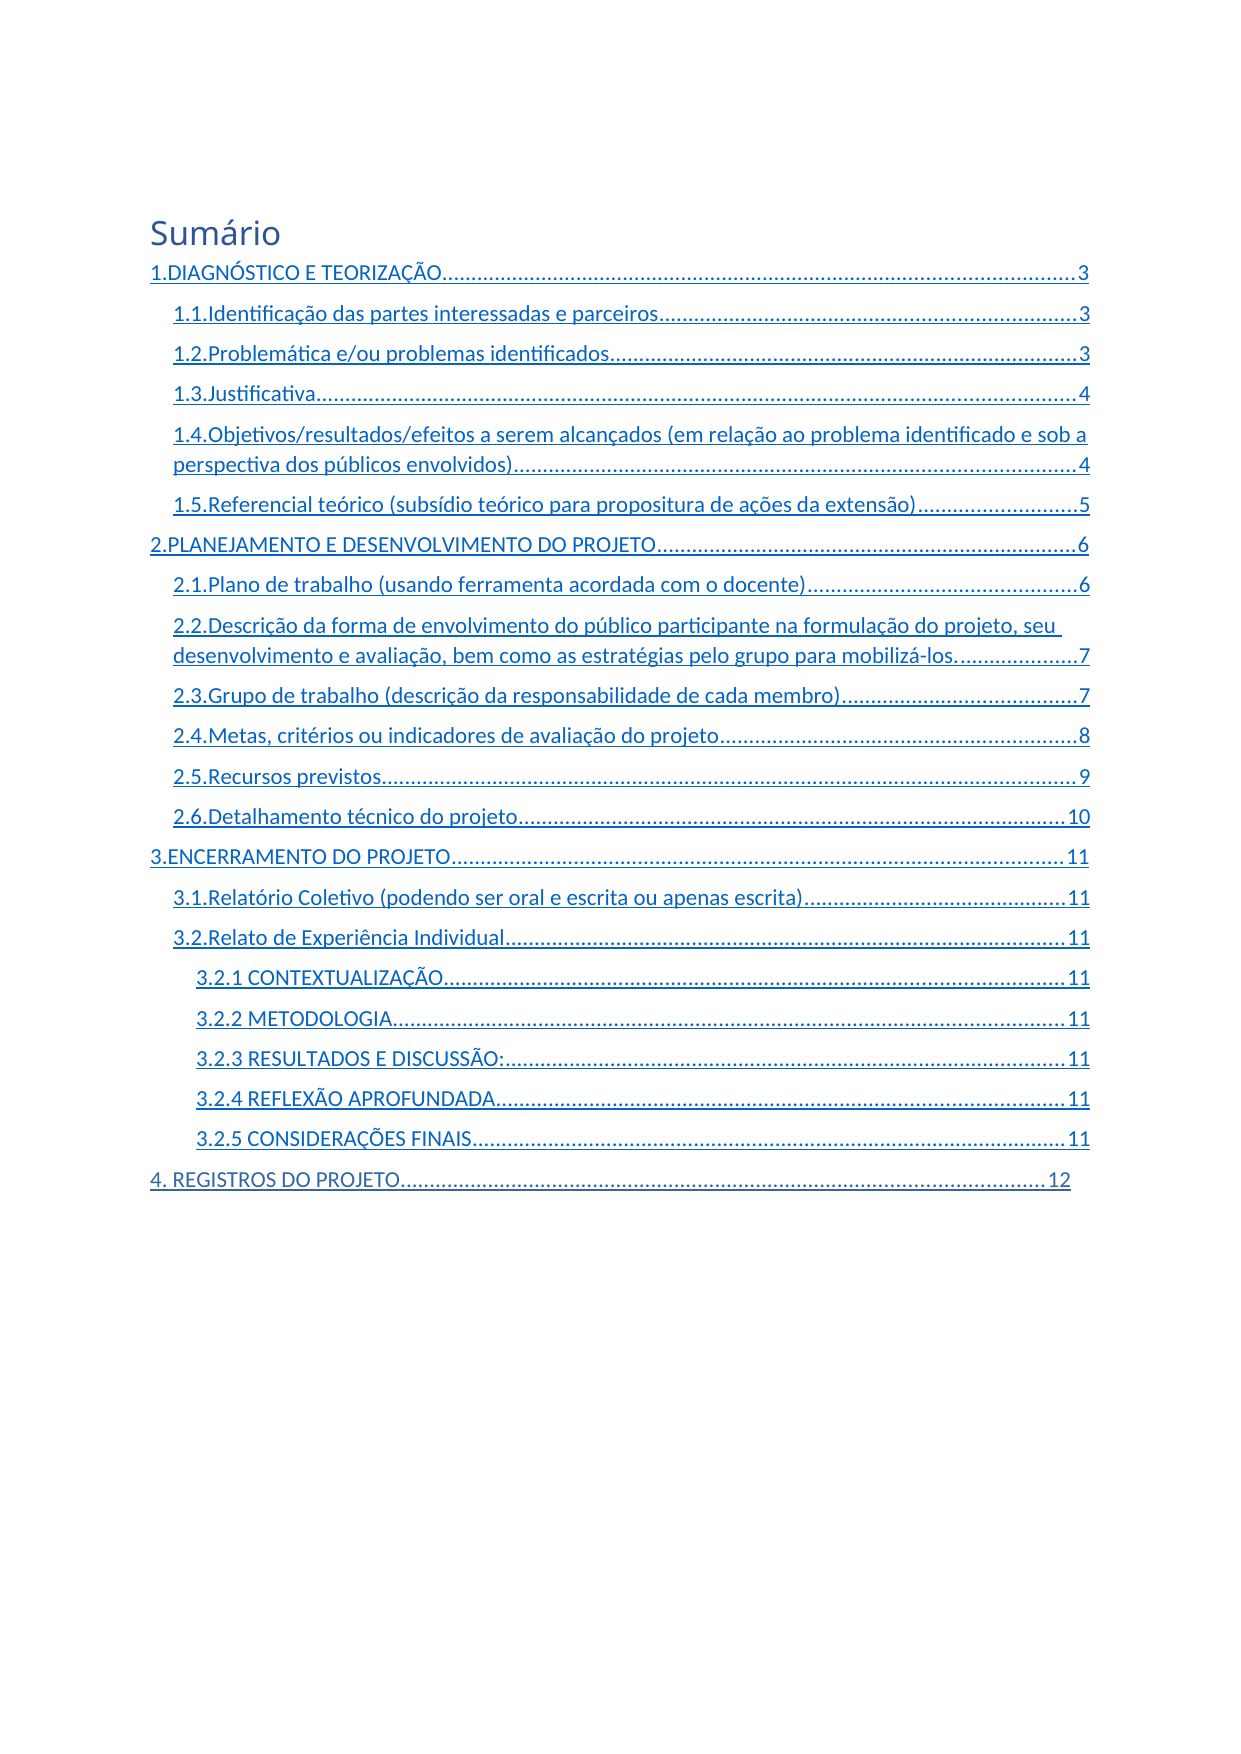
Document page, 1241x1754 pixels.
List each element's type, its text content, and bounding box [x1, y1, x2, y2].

text 1.3. Justificativa 4 [173, 379, 1090, 404]
text 4. REGISTROS DO PROJETO 12 [150, 1165, 1090, 1193]
text 3.2.2 METODOLOGIA 11 [196, 1004, 1090, 1028]
text 1.1. Identificação das partes interessadas e parceiros 3 [173, 299, 1090, 323]
text 2.4. Metas, critérios ou indicadores de avaliação do projeto 8 [173, 721, 1090, 746]
text 3.2.4 REFLEXÃO APROFUNDADA 11 [196, 1084, 1090, 1108]
text 1. DIAGNÓSTICO E TEORIZAÇÃO 3 [150, 258, 1090, 287]
text 1.4. Objetivos/resultados/efeitos a serem alcançados (em relação ao problema identificado e sob a perspectiva dos públicos envolvidos) 4 [173, 420, 1090, 474]
text 2.2. Descrição da forma de envolvimento do público participante na formulação do projeto, seu desenvolvimento e avaliação, bem como as estratégias pelo grupo para mobilizá-los. 7 [173, 611, 1090, 665]
text 3.2.3 RESULTADOS E DISCUSSÃO: 11 [196, 1044, 1090, 1068]
text 3.1. Relatório Coletivo (podendo ser oral e escrita ou apenas escrita) 11 [173, 883, 1090, 907]
text 3. ENCERRAMENTO DO PROJETO 11 [150, 842, 1090, 870]
text 2.6. Detalhamento técnico do projeto 10 [173, 802, 1090, 826]
text 3.2.1 CONTEXTUALIZAÇÃO 11 [196, 963, 1090, 987]
text 2.5. Recursos previstos 9 [173, 762, 1090, 786]
text 2. PLANEJAMENTO E DESENVOLVIMENTO DO PROJETO 6 [150, 530, 1090, 558]
text 3.2.5 CONSIDERAÇÕES FINAIS 11 [196, 1124, 1090, 1149]
text 3.2. Relato de Experiência Individual 11 [173, 923, 1090, 947]
subtitle Sumário [150, 210, 1090, 255]
text 1.2. Problemática e/ou problemas identificados 3 [173, 339, 1090, 363]
text 2.3. Grupo de trabalho (descrição da responsabilidade de cada membro) 7 [173, 681, 1090, 705]
text 1.5. Referencial teórico (subsídio teórico para propositura de ações da extensão) 5 [173, 490, 1090, 514]
text 2.1. Plano de trabalho (usando ferramenta acordada com o docente) 6 [173, 571, 1090, 595]
